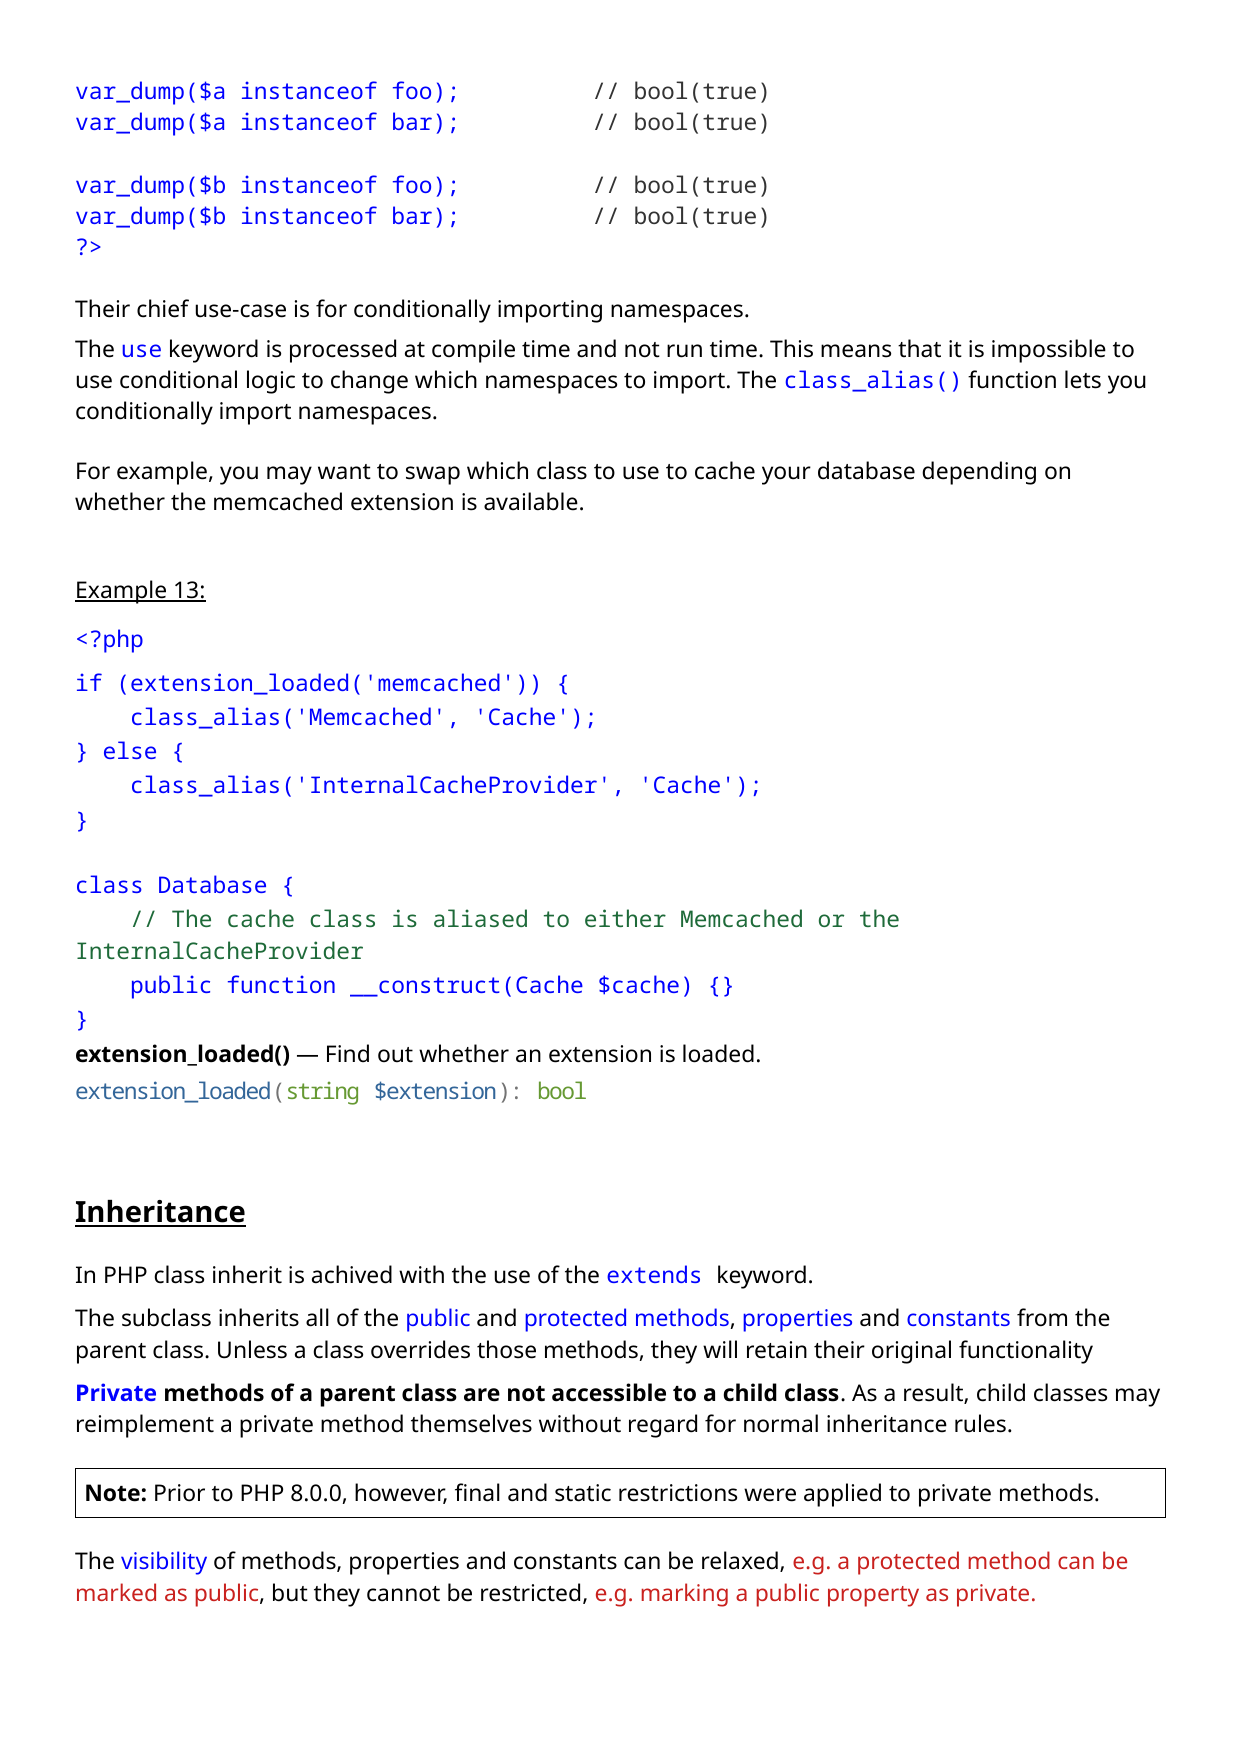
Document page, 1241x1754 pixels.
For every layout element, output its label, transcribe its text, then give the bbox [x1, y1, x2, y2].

text For example, you may want to swap which class to use to cache your database depending on whether the memcached extension is available. [75, 455, 1166, 517]
text The visibility of methods, properties and constants can be relaxed, e.g. a protected method can be marked as public, but they cannot be restricted, e.g. marking a public property as private. [75, 1545, 1166, 1608]
text } [75, 1003, 1166, 1034]
text class Database { [75, 869, 1166, 900]
text In PHP class inherit is achived with the use of the extends keyword. [75, 1259, 1166, 1290]
text ?> [75, 231, 1166, 262]
text var_dump($a instanceof foo); // bool(true) [75, 75, 1166, 106]
text Private methods of a parent class are not accessible to a child class. As a result, child classes may reimplement a private method themselves without regard for normal inheritance rules. [75, 1377, 1166, 1439]
text if (extension_loaded('memcached')) { [75, 666, 1166, 698]
text } [75, 803, 1166, 835]
text Example 13: [75, 574, 1166, 605]
text // The cache class is aliased to either Memcached or the InternalCacheProvider [75, 903, 1166, 966]
text public function __construct(Cache $cache) {} [75, 969, 1166, 1000]
text Note: Prior to PHP 8.0.0, however, final and static restrictions were applied to private methods. [76, 1469, 1165, 1517]
text var_dump($b instanceof foo); // bool(true) [75, 169, 1166, 200]
text } else { [75, 735, 1166, 766]
text extension_loaded() — Find out whether an extension is loaded. [75, 1037, 1166, 1069]
text <?php [75, 623, 1166, 654]
text class_alias('InternalCacheProvider', 'Cache'); [75, 769, 1166, 801]
text Inheritance [75, 1191, 1166, 1231]
text var_dump($a instanceof bar); // bool(true) [75, 106, 1166, 137]
text class_alias('Memcached', 'Cache'); [75, 701, 1166, 732]
text var_dump($b instanceof bar); // bool(true) [75, 200, 1166, 231]
text extension_loaded(string $extension): bool [75, 1075, 1166, 1106]
text The subclass inherits all of the public and protected methods, properties and constants from the parent class. Unless a class overrides those methods, they will retain their original functionality [75, 1302, 1166, 1365]
text Their chief use-case is for conditionally importing namespaces. [75, 292, 1166, 324]
text The use keyword is processed at compile time and not run time. This means that it is impossible to use conditional logic to change which namespaces to import. The class_alias() function lets you conditionally import namespaces. [75, 333, 1166, 426]
